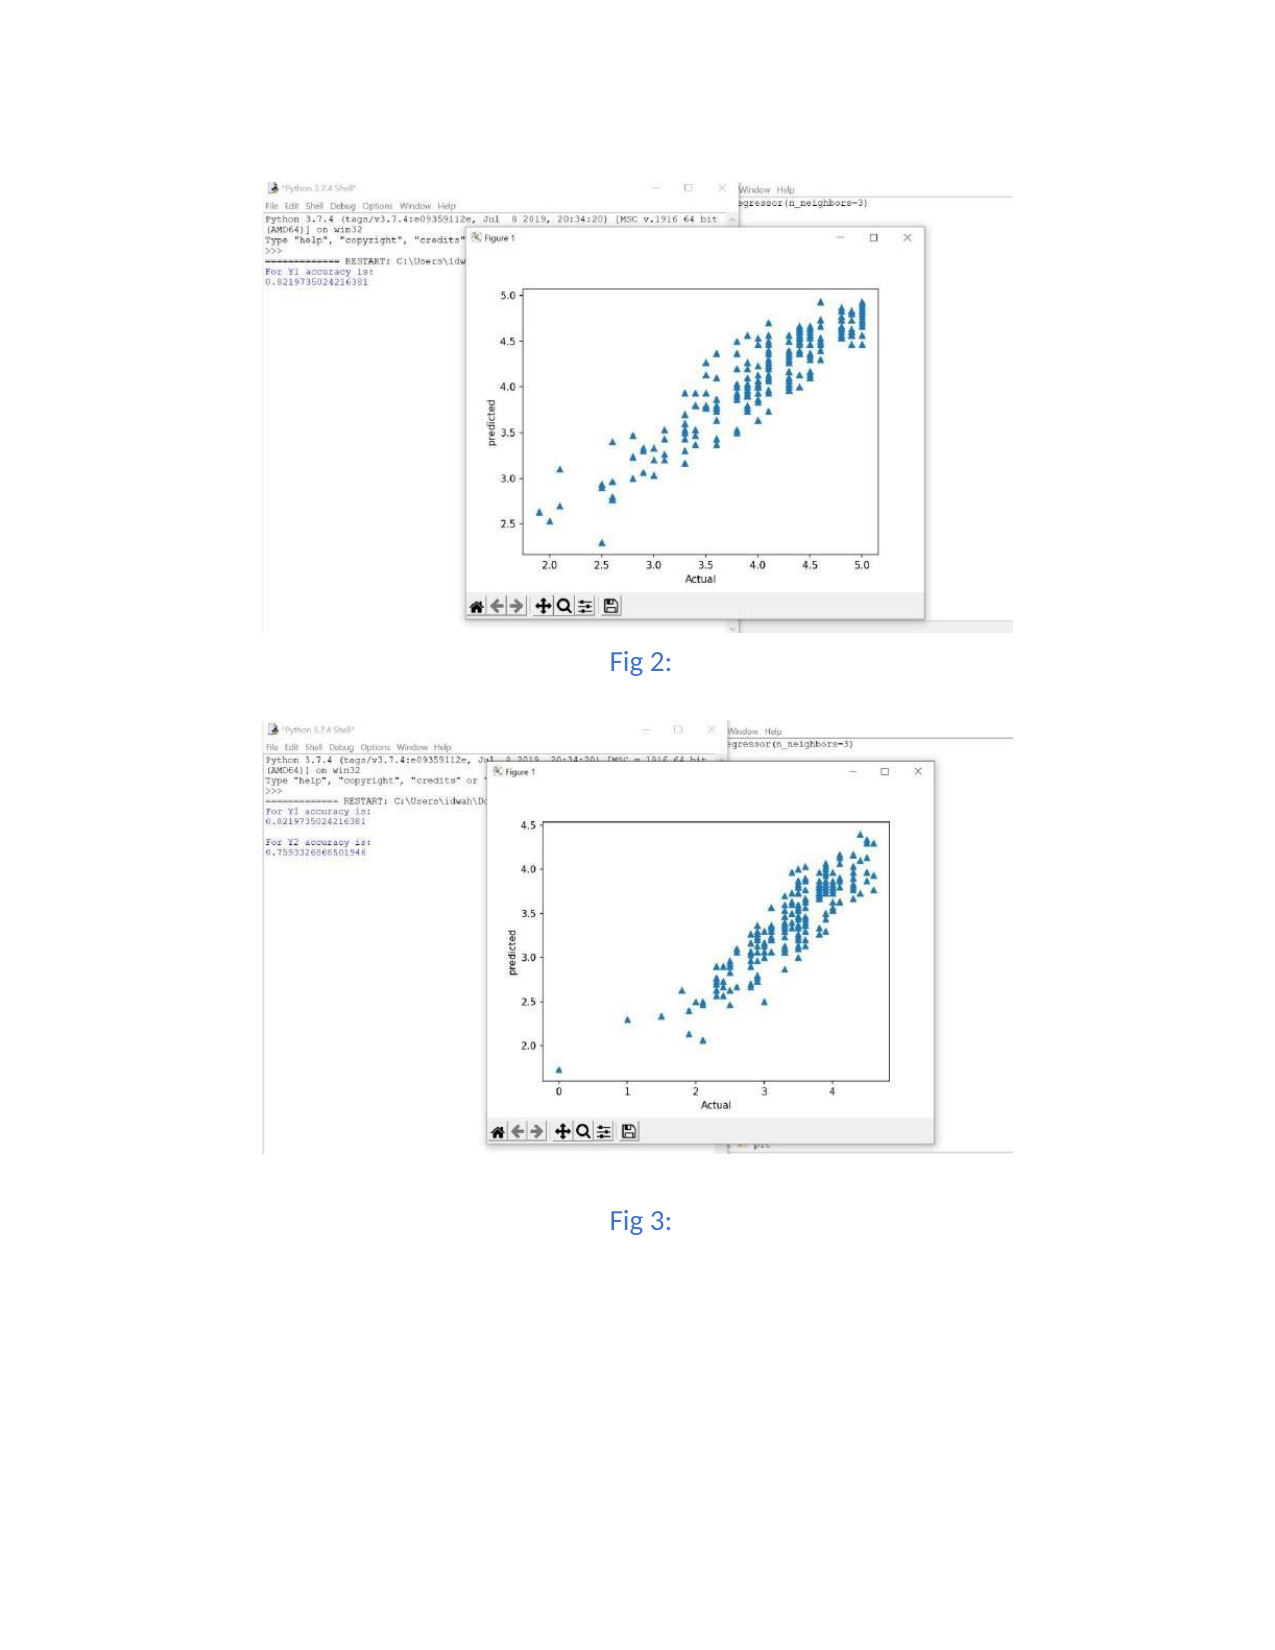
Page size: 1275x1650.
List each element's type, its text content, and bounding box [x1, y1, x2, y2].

text Fig 2: [609, 643, 1123, 679]
text Fig 3: [609, 1202, 1123, 1237]
